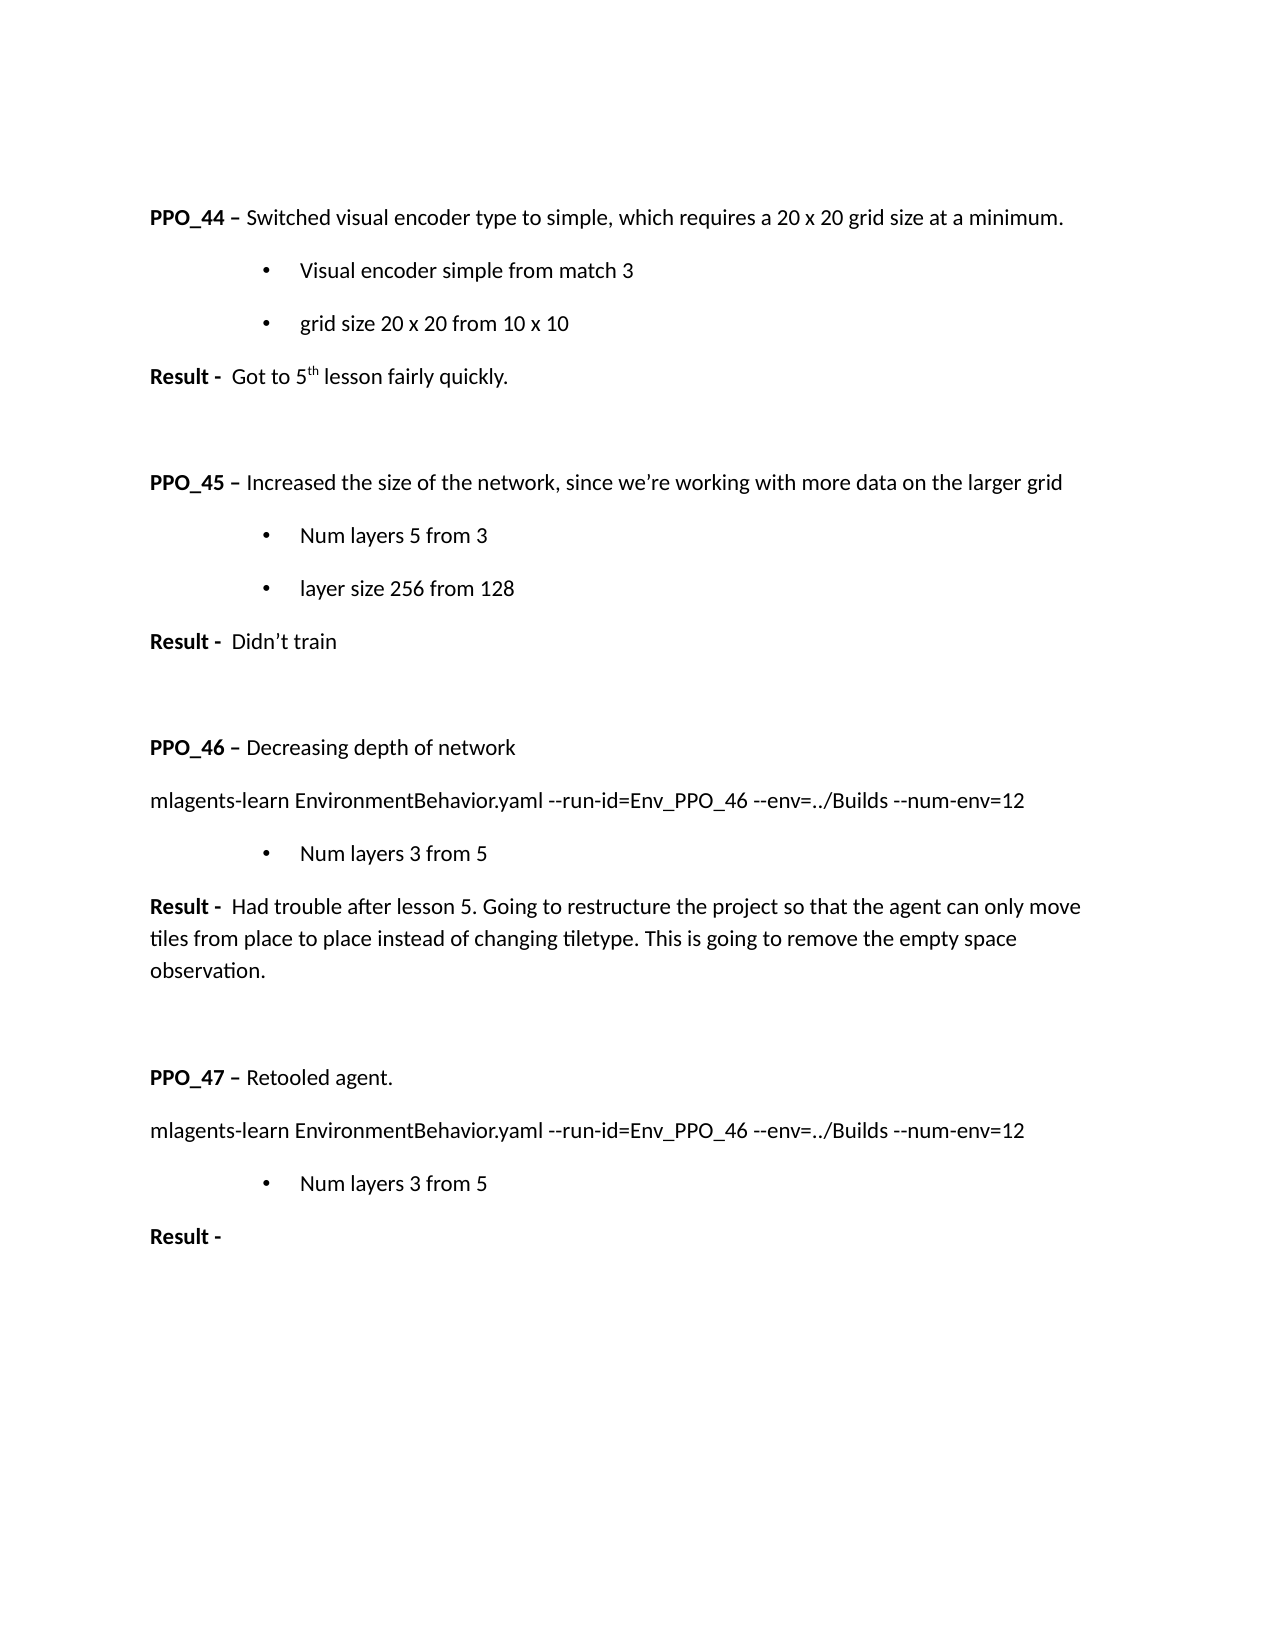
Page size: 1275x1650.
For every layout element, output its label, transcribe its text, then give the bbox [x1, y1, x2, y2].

list grid size 20 x 20 from 10 x 10 [262, 309, 1125, 337]
text mlagents-learn EnvironmentBehavior.yaml --run-id=Env_PPO_46 --env=../Builds --num-env=12 [150, 1116, 1125, 1144]
list Num layers 5 from 3 [262, 521, 1125, 549]
text PPO_47 – Retooled agent. [150, 1063, 1125, 1091]
text mlagents-learn EnvironmentBehavior.yaml --run-id=Env_PPO_46 --env=../Builds --num-env=12 [150, 786, 1125, 814]
text Result - [150, 1222, 1125, 1250]
text PPO_46 – Decreasing depth of network [150, 733, 1125, 761]
text Result - Didn’t train [150, 627, 1125, 655]
text PPO_44 – Switched visual encoder type to simple, which requires a 20 x 20 grid size at a minimum. [150, 203, 1125, 231]
text Result - Got to 5th lesson fairly quickly. [150, 362, 1125, 390]
text PPO_45 – Increased the size of the network, since we’re working with more data on the larger grid [150, 468, 1125, 496]
list Visual encoder simple from match 3 [262, 256, 1125, 284]
list Num layers 3 from 5 [262, 1169, 1125, 1197]
list Num layers 3 from 5 [262, 839, 1125, 867]
text Result - Had trouble after lesson 5. Going to restructure the project so that the agent can only move tiles from place to place instead of changing tiletype. This is going to remove the empty space observation. [150, 892, 1125, 985]
list layer size 256 from 128 [262, 574, 1125, 602]
